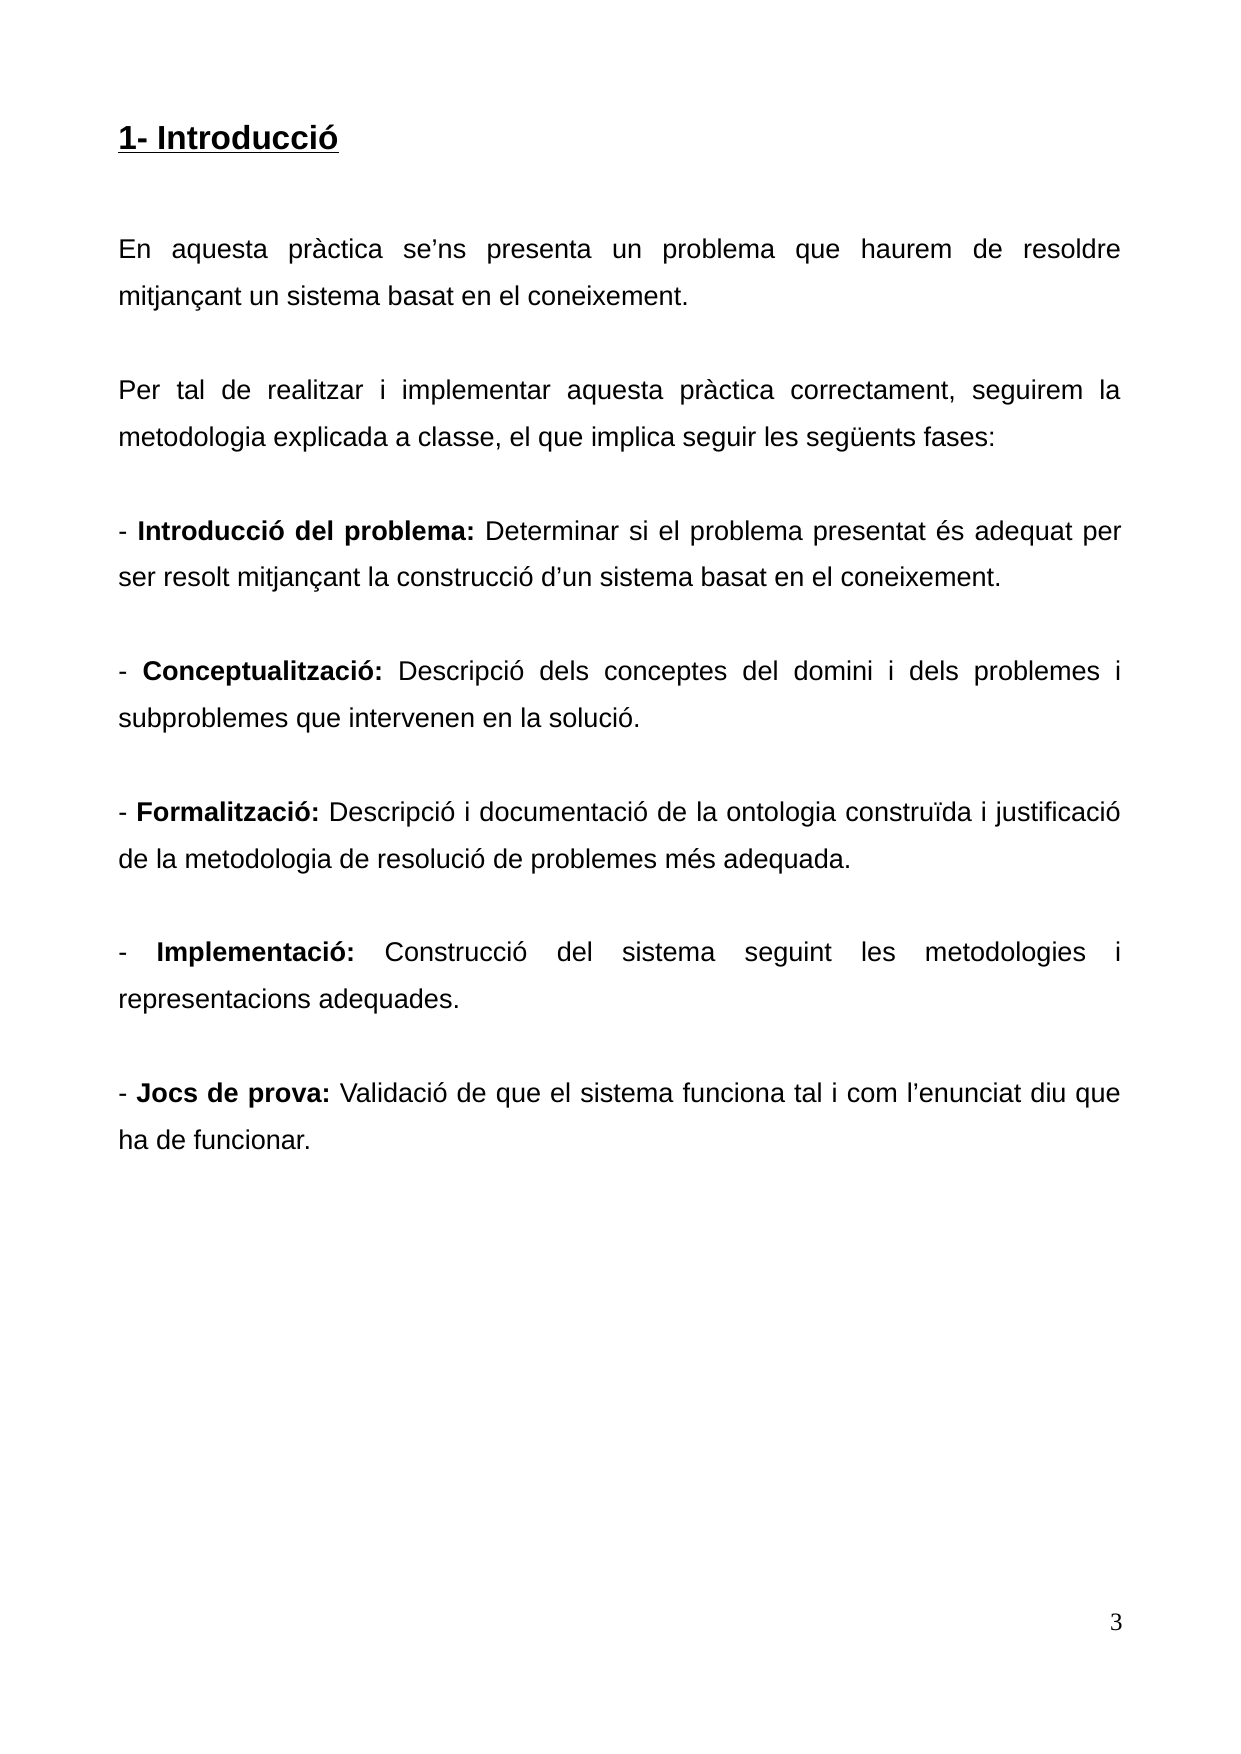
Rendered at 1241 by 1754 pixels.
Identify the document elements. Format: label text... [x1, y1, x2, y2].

text - Conceptualització: Descripció dels conceptes del domini i dels problemes i subproblemes que intervenen en la solució. [118, 655, 1122, 733]
text - Jocs de prova: Validació de que el sistema funciona tal i com l’enunciat diu que ha de funcionar. [118, 1077, 1122, 1155]
text - Introducció del problema: Determinar si el problema presentat és adequat per ser resolt mitjançant la construcció d’un sistema basat en el coneixement. [118, 514, 1122, 593]
text - Implementació: Construcció del sistema seguint les metodologies i representacions adequades. [118, 936, 1122, 1014]
text 1- Introducció [118, 118, 1122, 157]
text En aquesta pràctica se’ns presenta un problema que haurem de resoldre mitjançant un sistema basat en el coneixement. [118, 233, 1122, 311]
text - Formalització: Descripció i documentació de la ontologia construïda i justificació de la metodologia de resolució de problemes més adequada. [118, 796, 1122, 874]
text Per tal de realitzar i implementar aquesta pràctica correctament, seguirem la metodologia explicada a classe, el que implica seguir les següents fases: [118, 374, 1122, 452]
